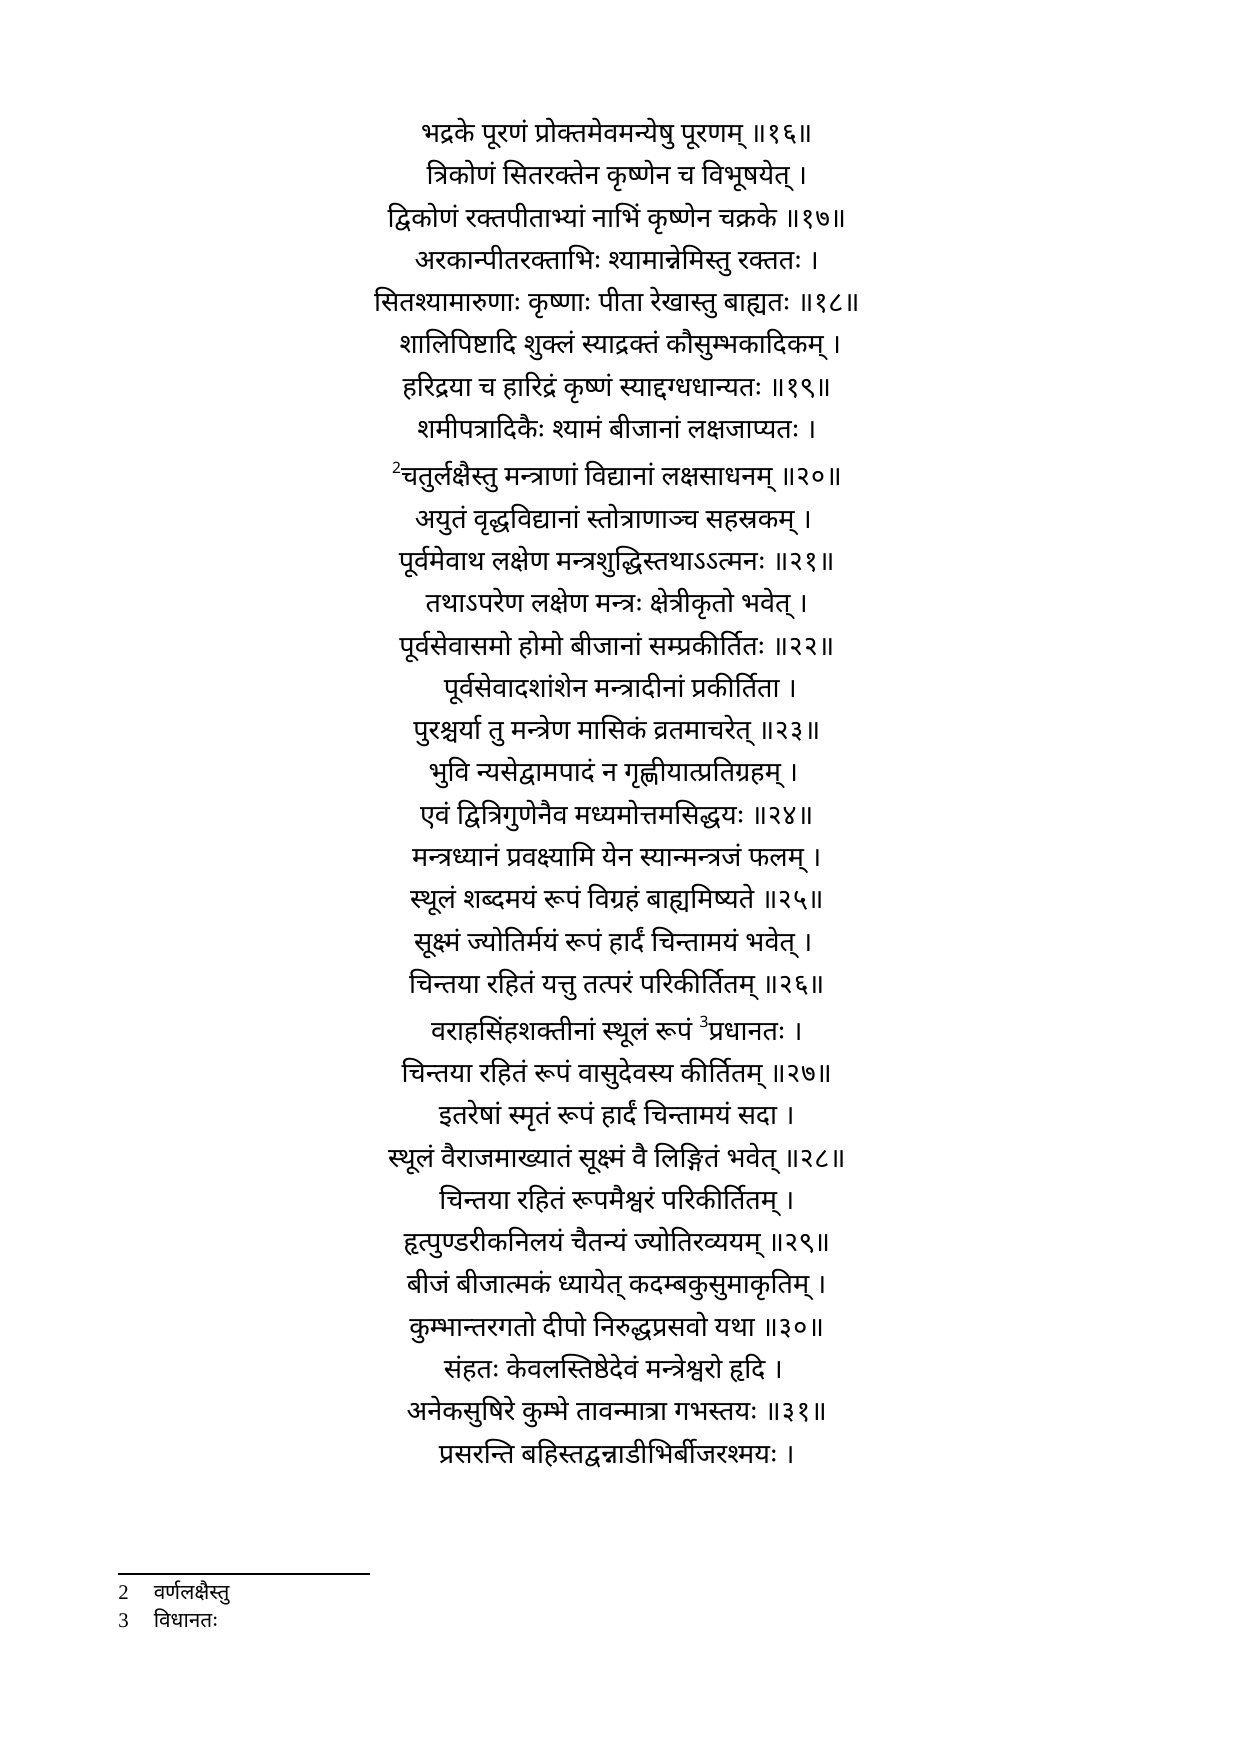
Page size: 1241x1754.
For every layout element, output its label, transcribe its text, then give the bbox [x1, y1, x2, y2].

text भद्रके पूरणं प्रोक्तमेवमन्येषु पूरणम् ॥१६॥ त्रिकोणं सितरक्तेन कृष्णेन च विभूषयेत् । द्विकोणं रक्तपीताभ्यां नाभिं कृष्णेन चक्रके ॥१७॥ अरकान्पीतरक्ताभिः श्यामान्नेमिस्तु रक्ततः । सितश्यामारुणाः कृष्णाः पीता रेखास्तु बाह्यतः ॥१८॥ शालिपिष्टादि शुक्लं स्याद्रक्तं कौसुम्भकादिकम् । हरिद्रया च हारिद्रं कृष्णं स्याद्दग्धधान्यतः ॥१९॥ शमीपत्रादिकैः श्यामं बीजानां लक्षजाप्यतः । चतुर्लक्षैस्तु मन्त्राणां विद्यानां लक्षसाधनम् ॥२०॥ अयुतं वृद्धविद्यानां स्तोत्राणाञ्च सहस्रकम् । पूर्वमेवाथ लक्षेण मन्त्रशुद्धिस्तथाऽऽत्मनः ॥२१॥ तथाऽपरेण लक्षेण मन्त्रः क्षेत्रीकृतो भवेत् । पूर्वसेवासमो होमो बीजानां सम्प्रकीर्तितः ॥२२॥ पूर्वसेवादशांशेन मन्त्रादीनां प्रकीर्तिता । पुरश्चर्या तु मन्त्रेण मासिकं व्रतमाचरेत् ॥२३॥ भुवि न्यसेद्वामपादं न गृह्णीयात्प्रतिग्रहम् । एवं द्वित्रिगुणेनैव मध्यमोत्तमसिद्धयः ॥२४॥ मन्त्रध्यानं प्रवक्ष्यामि येन स्यान्मन्त्रजं फलम् । स्थूलं शब्दमयं रूपं विग्रहं बाह्यमिष्यते ॥२५॥ सूक्ष्मं ज्योतिर्मयं रूपं हार्दं चिन्तामयं भवेत् । चिन्तया रहितं यत्तु तत्परं परिकीर्तितम् ॥२६॥ वराहसिंहशक्तीनां स्थूलं रूपं प्रधानतः । चिन्तया रहितं रूपं वासुदेवस्य कीर्तितम् ॥२७॥ इतरेषां स्मृतं रूपं हार्दं चिन्तामयं सदा । स्थूलं वैराजमाख्यातं सूक्ष्मं वै लिङ्गितं भवेत् ॥२८॥ चिन्तया रहितं रूपमैश्वरं परिकीर्तितम् । हृत्पुण्डरीकनिलयं चैतन्यं ज्योतिरव्ययम् ॥२९॥ बीजं बीजात्मकं ध्यायेत् कदम्बकुसुमाकृतिम् । कुम्भान्तरगतो दीपो निरुद्धप्रसवो यथा ॥३०॥ संहतः केवलस्तिष्ठेदेवं मन्त्रेश्वरो हृदि । अनेकसुषिरे कुम्भे तावन्मात्रा गभस्तयः ॥३१॥ प्रसरन्ति बहिस्तद्वन्नाडीभिर्बीजरश्मयः । [118, 118, 1122, 1474]
text विधानतः [118, 1608, 1122, 1636]
text वर्णलक्षैस्तु [118, 1580, 1122, 1608]
